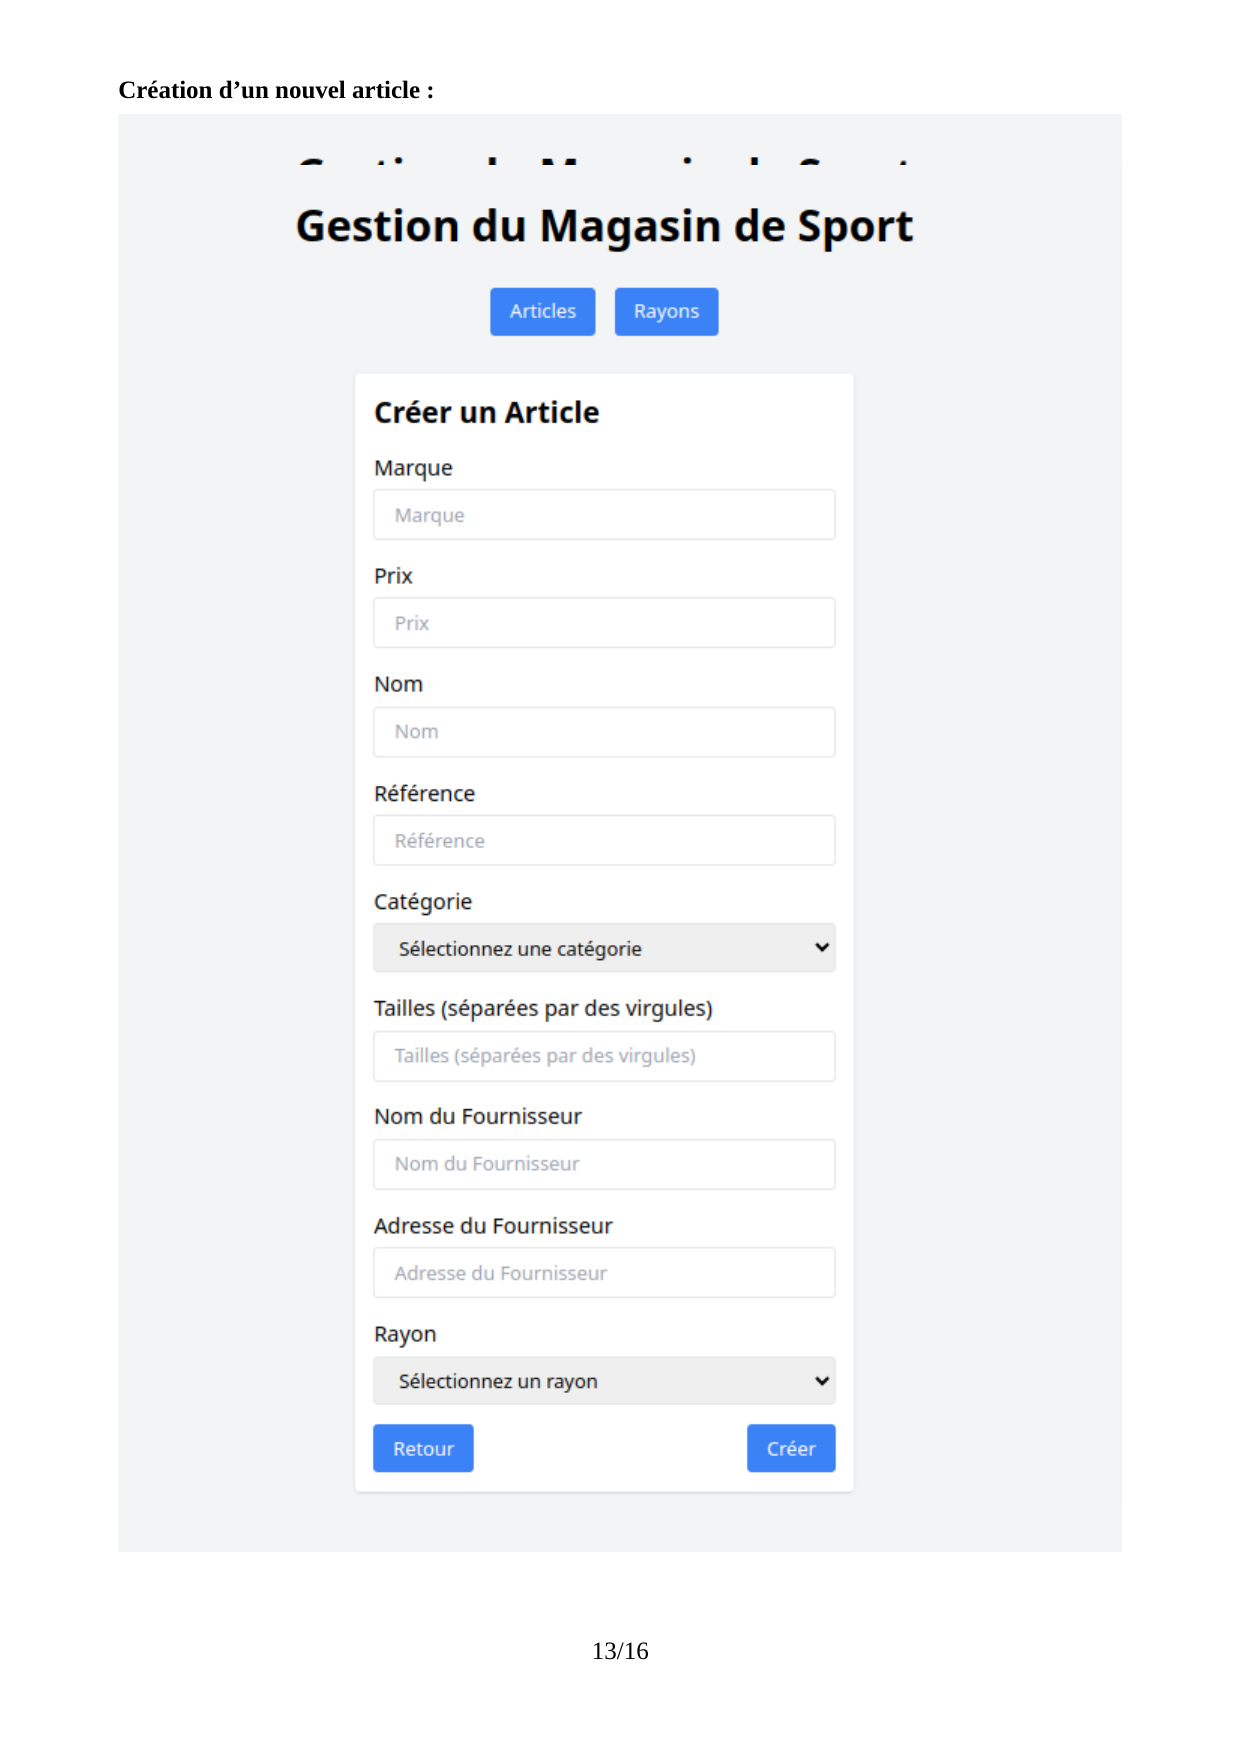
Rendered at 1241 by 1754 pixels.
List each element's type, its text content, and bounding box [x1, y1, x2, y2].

picture [118, 114, 1123, 1552]
text Création d’un nouvel article : [118, 75, 1122, 104]
